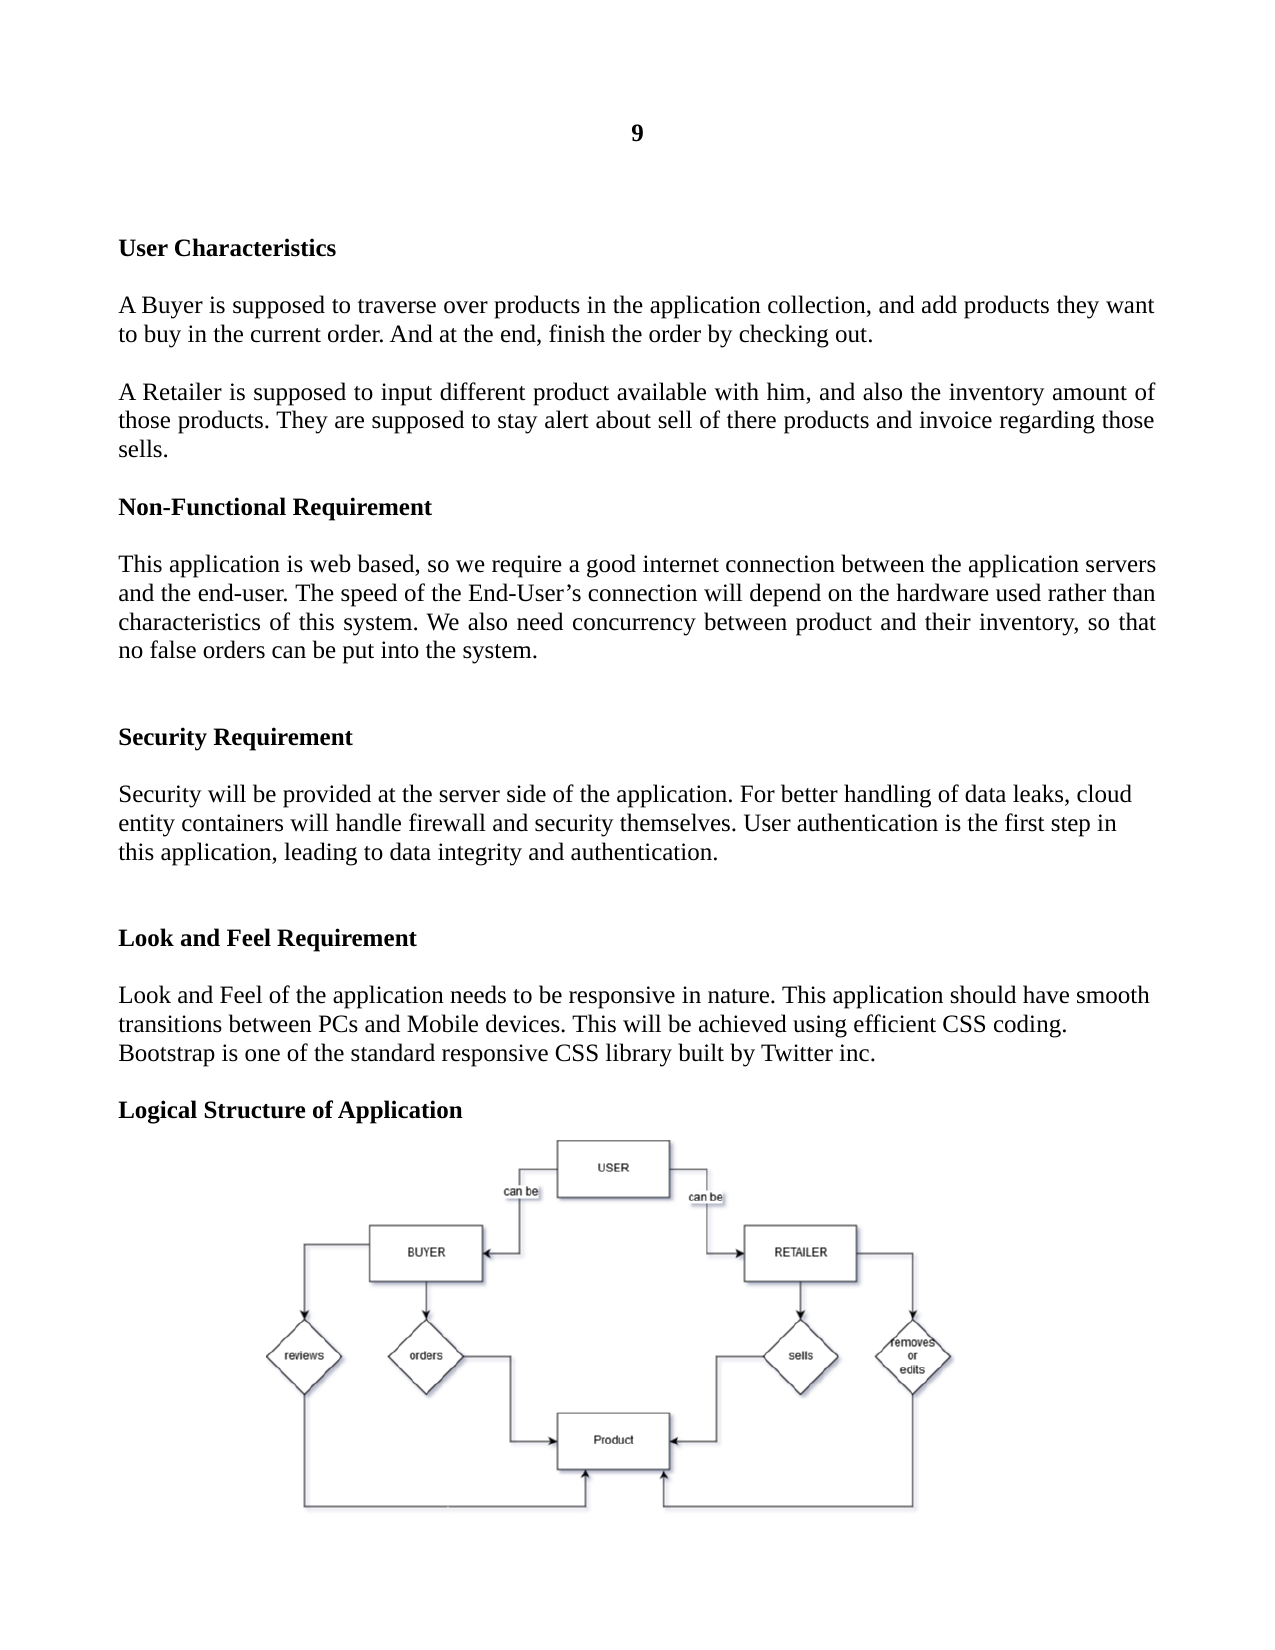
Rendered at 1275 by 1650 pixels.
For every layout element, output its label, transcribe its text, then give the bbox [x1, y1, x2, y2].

text 9 [118, 118, 1157, 147]
text Look and Feel Requirement [118, 923, 1157, 952]
text A Buyer is supposed to traverse over products in the application collection, and add products they want to buy in the current order. And at the end, finish the order by checking out. [118, 291, 1157, 348]
text Security Requirement [118, 722, 1157, 751]
text Security will be provided at the server side of the application. For better handling of data leaks, cloud entity containers will handle firewall and security themselves. User authentication is the first step in this application, leading to data integrity and authentication. [118, 779, 1157, 866]
text This application is web based, so we require a good internet connection between the application servers and the end-user. The speed of the End-User’s connection will depend on the hardware used rather than characteristics of this system. We also need concurrency between product and their inventory, so that no false orders can be put into the system. [118, 549, 1157, 664]
text Non-Functional Requirement [118, 492, 1157, 521]
text A Retailer is supposed to input different product available with him, and also the inventory amount of those products. They are supposed to stay alert about sell of there products and invoice regarding those sells. [118, 377, 1157, 463]
picture [266, 1140, 956, 1520]
text Logical Structure of Application [118, 1096, 1157, 1124]
text Look and Feel of the application needs to be responsive in nature. This application should have smooth transitions between PCs and Mobile devices. This will be achieved using efficient CSS coding. Bootstrap is one of the standard responsive CSS library built by Twitter inc. [118, 981, 1157, 1067]
text User Characteristics [118, 233, 1157, 262]
